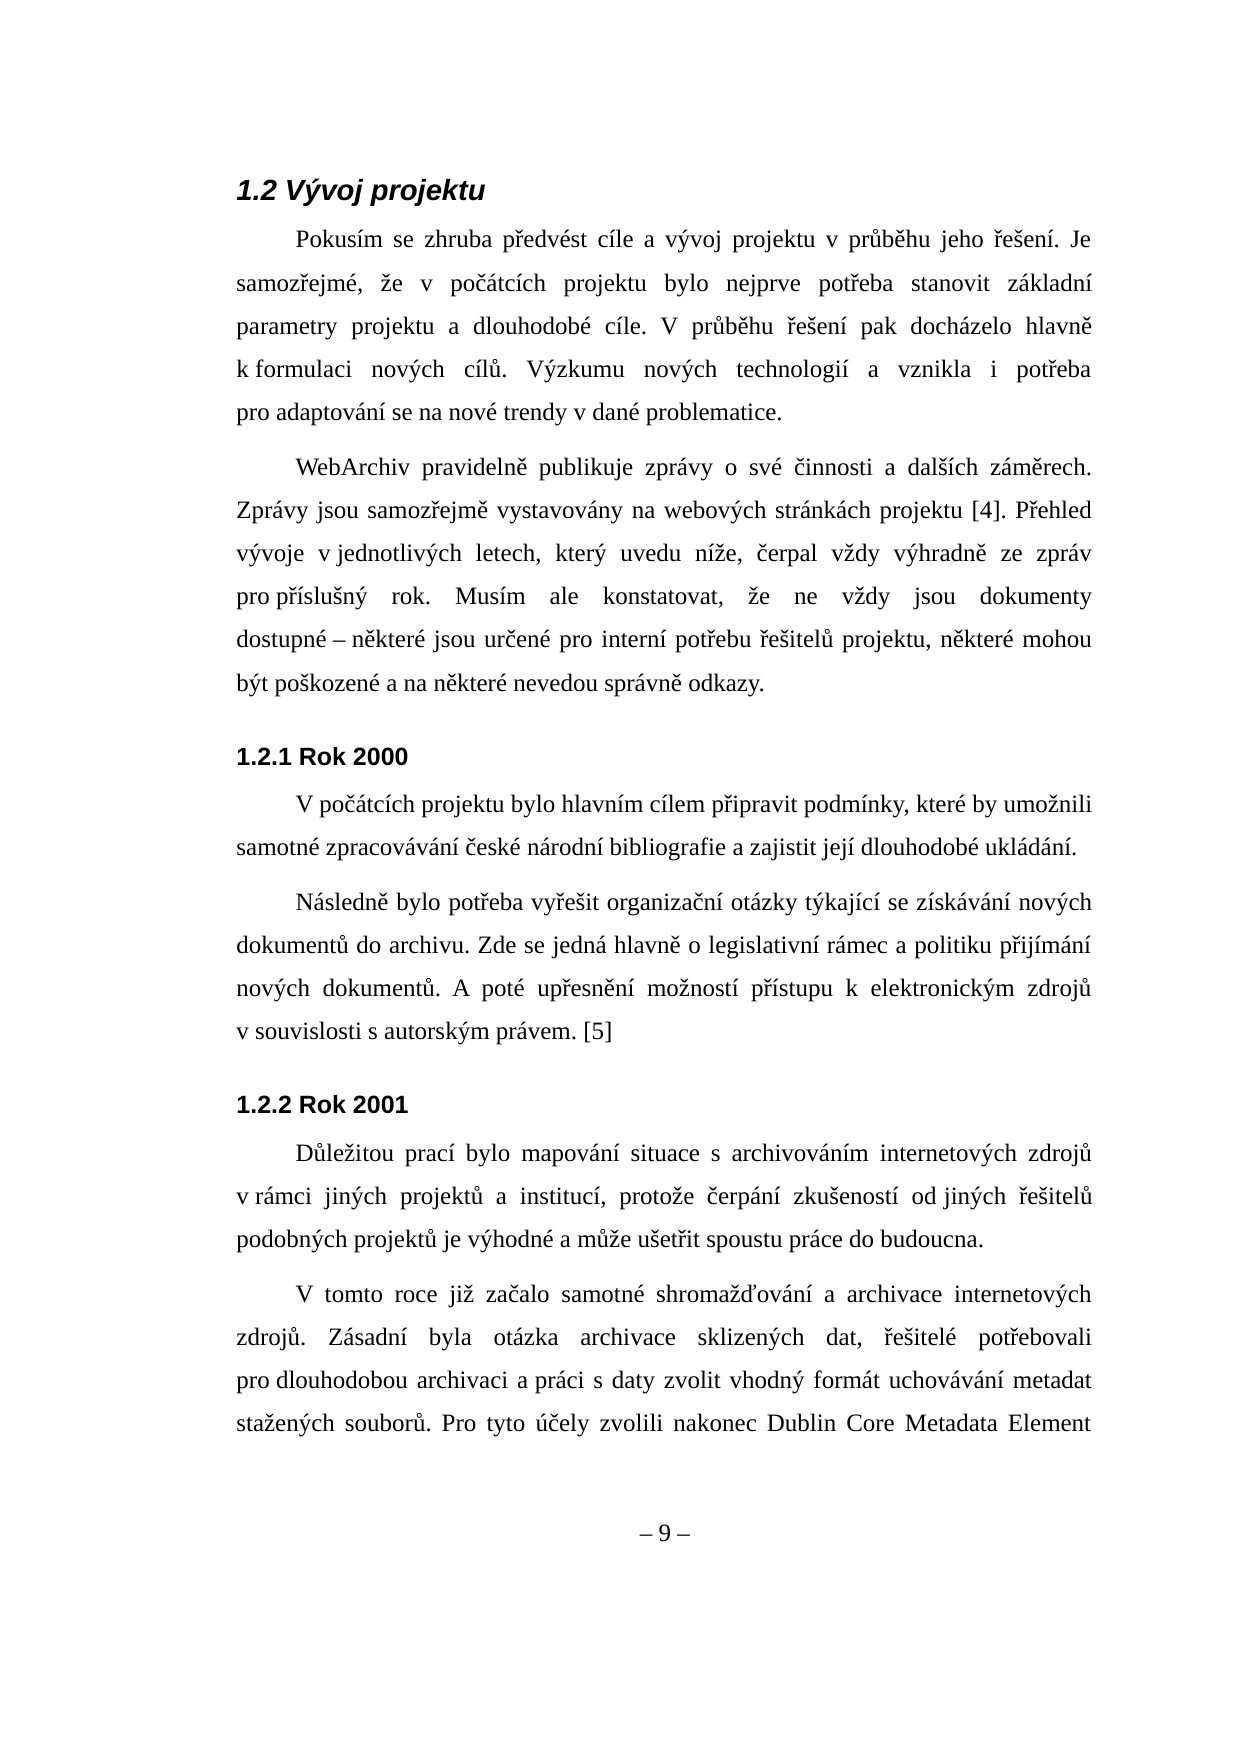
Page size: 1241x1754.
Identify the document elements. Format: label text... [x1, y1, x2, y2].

text V počátcích projektu bylo hlavním cílem připravit podmínky, které by umožnili samotné zpracovávání české národní bibliografie a zajistit její dlouhodobé ukládání. [236, 789, 1093, 861]
text Pokusím se zhruba předvést cíle a vývoj projektu v průběhu jeho řešení. Je samozřejmé, že v počátcích projektu bylo nejprve potřeba stanovit základní parametry projektu a dlouhodobé cíle. V průběhu řešení pak docházelo hlavně k formulaci nových cílů. Výzkumu nových technologií a vznikla i potřeba pro adaptování se na nové trendy v dané problematice. [236, 224, 1093, 426]
subtitle 1.2 Vývoj projektu [236, 173, 1093, 206]
text Důležitou prací bylo mapování situace s archivováním internetových zdrojů v rámci jiných projektů a institucí, protože čerpání zkušeností od jiných řešitelů podobných projektů je výhodné a může ušetřit spoustu práce do budoucna. [236, 1138, 1093, 1253]
text Následně bylo potřeba vyřešit organizační otázky týkající se získávání nových dokumentů do archivu. Zde se jedná hlavně o legislativní rámec a politiku přijímání nových dokumentů. A poté upřesnění možností přístupu k elektronickým zdrojů v souvislosti s autorským právem. [5] [236, 887, 1093, 1045]
subtitle 1.2.2 Rok 2001 [236, 1091, 1093, 1119]
text V tomto roce již začalo samotné shromažďování a archivace internetových zdrojů. Zásadní byla otázka archivace sklizených dat, řešitelé potřebovali pro dlouhodobou archivaci a práci s daty zvolit vhodný formát uchovávání metadat stažených souborů. Pro tyto účely zvolili nakonec Dublin Core Metadata Element Set, který byl lokalizován pro české webové zdroje. Dále probíhal vývoj nových nástrojů: [236, 1279, 1093, 1437]
text WebArchiv pravidelně publikuje zprávy o své činnosti a dalších záměrech. Zprávy jsou samozřejmě vystavovány na webových stránkách projektu [4]. Přehled vývoje v jednotlivých letech, který uvedu níže, čerpal vždy výhradně ze zpráv pro příslušný rok. Musím ale konstatovat, že ne vždy jsou dokumenty dostupné – některé jsou určené pro interní potřebu řešitelů projektu, některé mohou být poškozené a na některé nevedou správně odkazy. [236, 452, 1093, 696]
subtitle 1.2.1 Rok 2000 [236, 742, 1093, 771]
